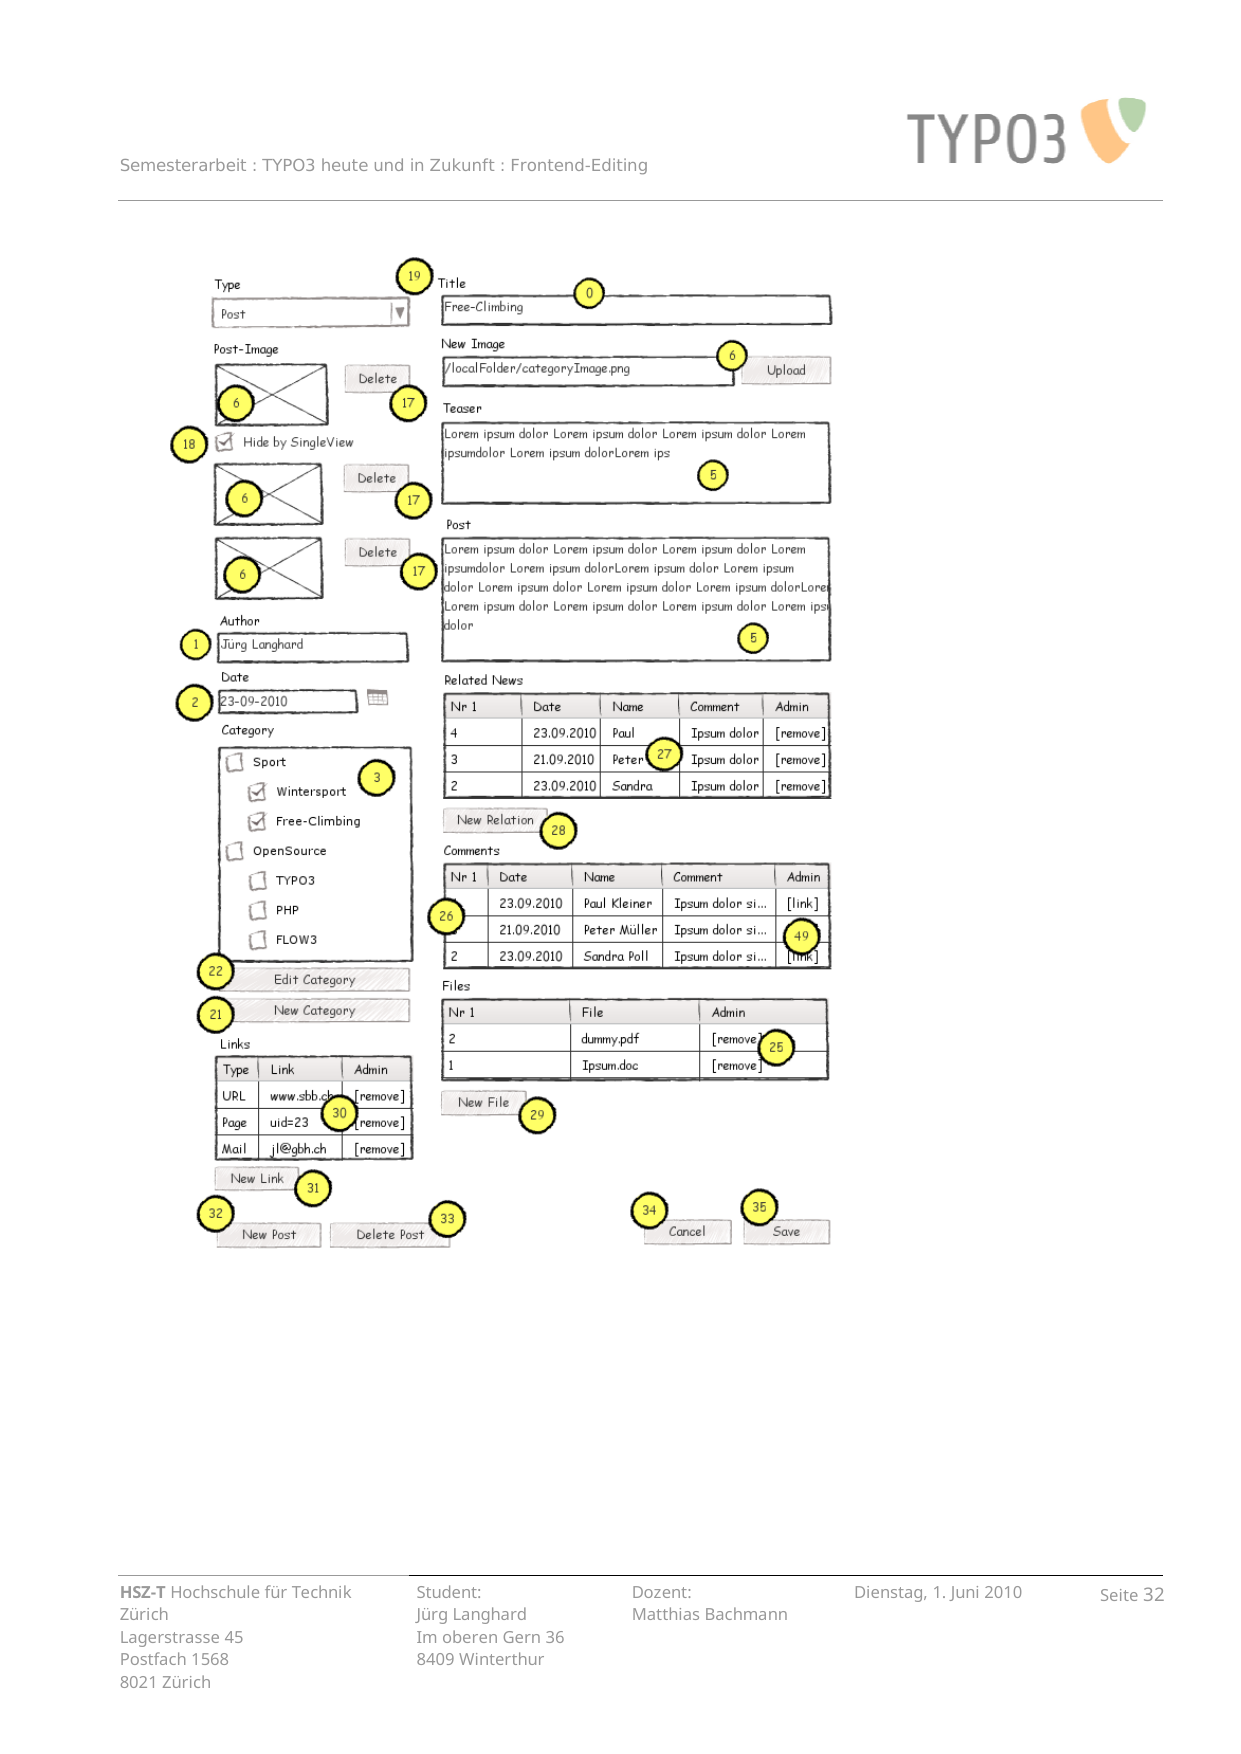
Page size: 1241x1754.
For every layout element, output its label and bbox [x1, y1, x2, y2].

picture [165, 252, 842, 1255]
picture [870, 65, 1149, 195]
